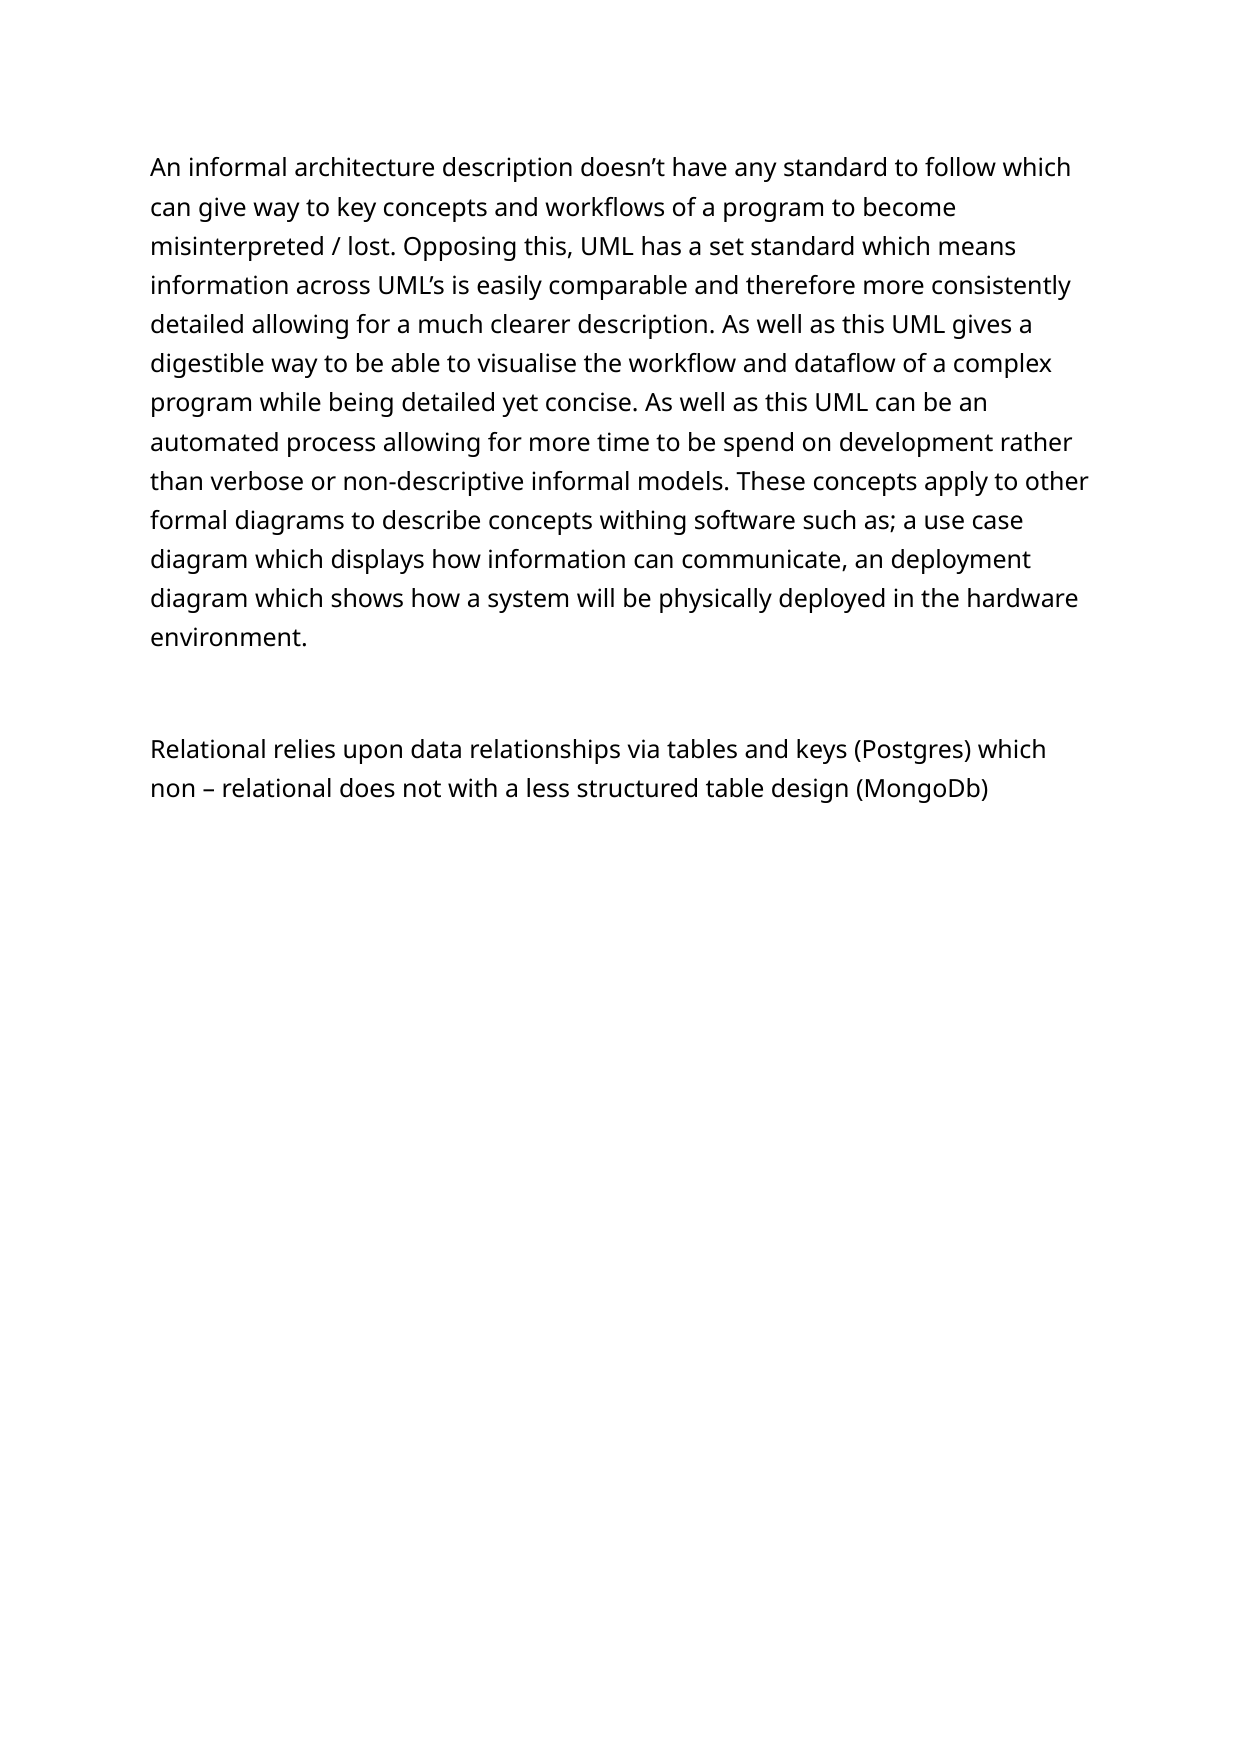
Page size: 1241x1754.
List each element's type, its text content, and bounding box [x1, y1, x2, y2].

text An informal architecture description doesn’t have any standard to follow which can give way to key concepts and workflows of a program to become misinterpreted / lost. Opposing this, UML has a set standard which means information across UML’s is easily comparable and therefore more consistently detailed allowing for a much clearer description. As well as this UML gives a digestible way to be able to visualise the workflow and dataflow of a complex program while being detailed yet concise. As well as this UML can be an automated process allowing for more time to be spend on development rather than verbose or non-descriptive informal models. These concepts apply to other formal diagrams to describe concepts withing software such as; a use case diagram which displays how information can communicate, an deployment diagram which shows how a system will be physically deployed in the hardware environment. [150, 150, 1090, 654]
text Relational relies upon data relationships via tables and keys (Postgres) which non – relational does not with a less structured table design (MongoDb) [150, 732, 1090, 805]
